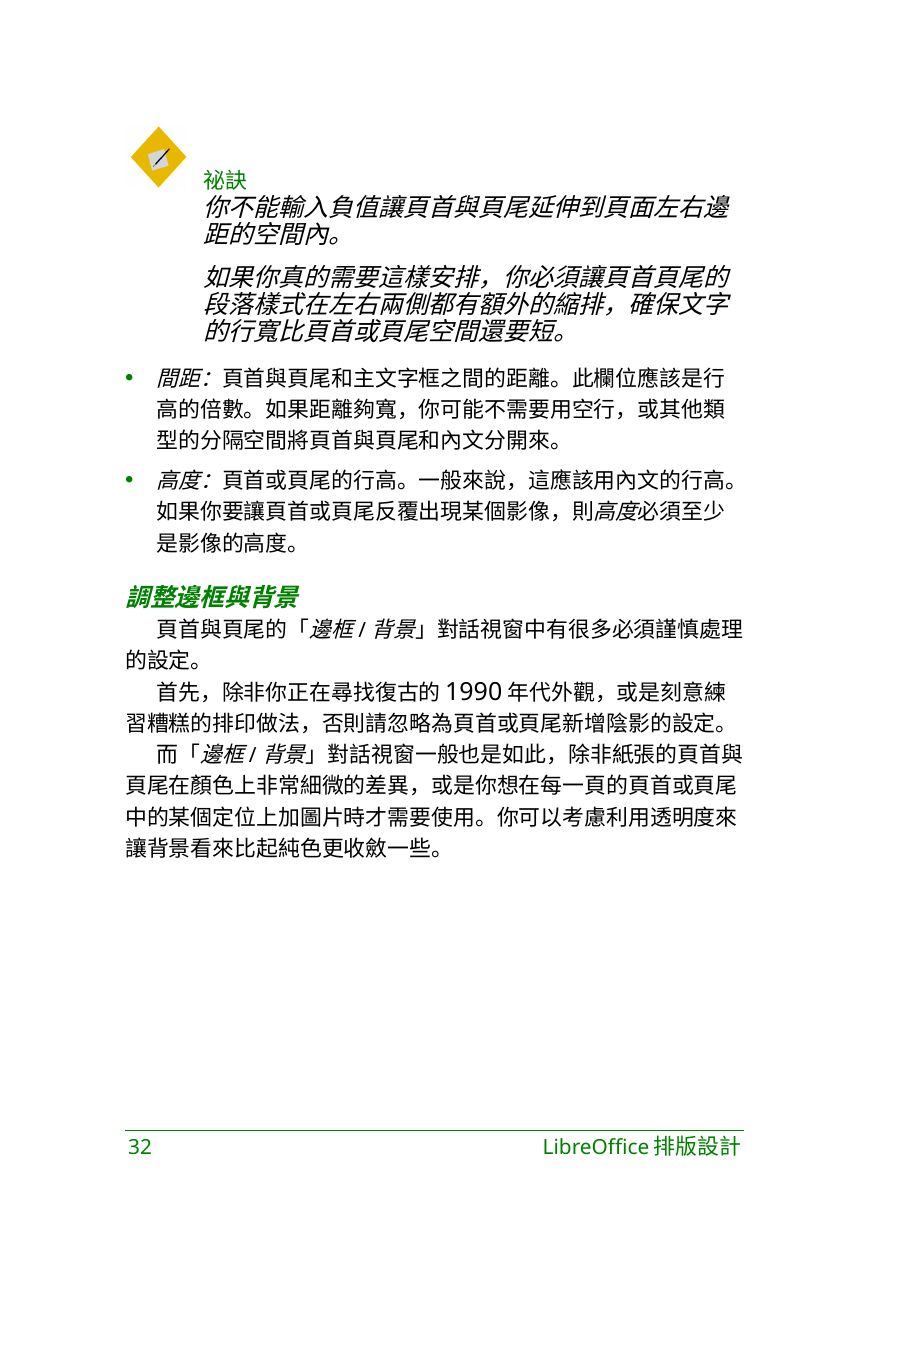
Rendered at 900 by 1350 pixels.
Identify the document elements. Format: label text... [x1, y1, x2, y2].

picture [126, 125, 189, 189]
text 如果你真的需要這樣安排，你必須讓頁首頁尾的段落樣式在左右兩側都有額外的縮排，確保文字的行寬比頁首或頁尾空間還要短。 [203, 264, 744, 346]
list 高度：頁首或頁尾的行高。一般來說，這應該用內文的行高。如果你要讓頁首或頁尾反覆出現某個影像，則高度必須至少是影像的高度。 [125, 463, 744, 557]
text 頁首與頁尾的「邊框 / 背景」對話視窗中有很多必須謹慎處理的設定。 [125, 612, 744, 675]
subtitle 調整邊框與背景 [125, 581, 744, 612]
text 首先，除非你正在尋找復古的1990年代外觀，或是刻意練習糟糕的排印做法，否則請忽略為頁首或頁尾新增陰影的設定。 [125, 675, 744, 737]
text 你不能輸入負值讓頁首與頁尾延伸到頁面左右邊距的空間內。 [203, 195, 744, 249]
list 間距：頁首與頁尾和主文字框之間的距離。此欄位應該是行高的倍數。如果距離夠寬，你可能不需要用空行，或其他類型的分隔空間將頁首與頁尾和內文分開來。 [125, 361, 744, 455]
list 祕訣 [125, 125, 744, 195]
text 而「邊框 / 背景」對話視窗一般也是如此，除非紙張的頁首與頁尾在顏色上非常細微的差異，或是你想在每一頁的頁首或頁尾中的某個定位上加圖片時才需要使用。你可以考慮利用透明度來讓背景看來比起純色更收斂一些。 [125, 737, 744, 862]
